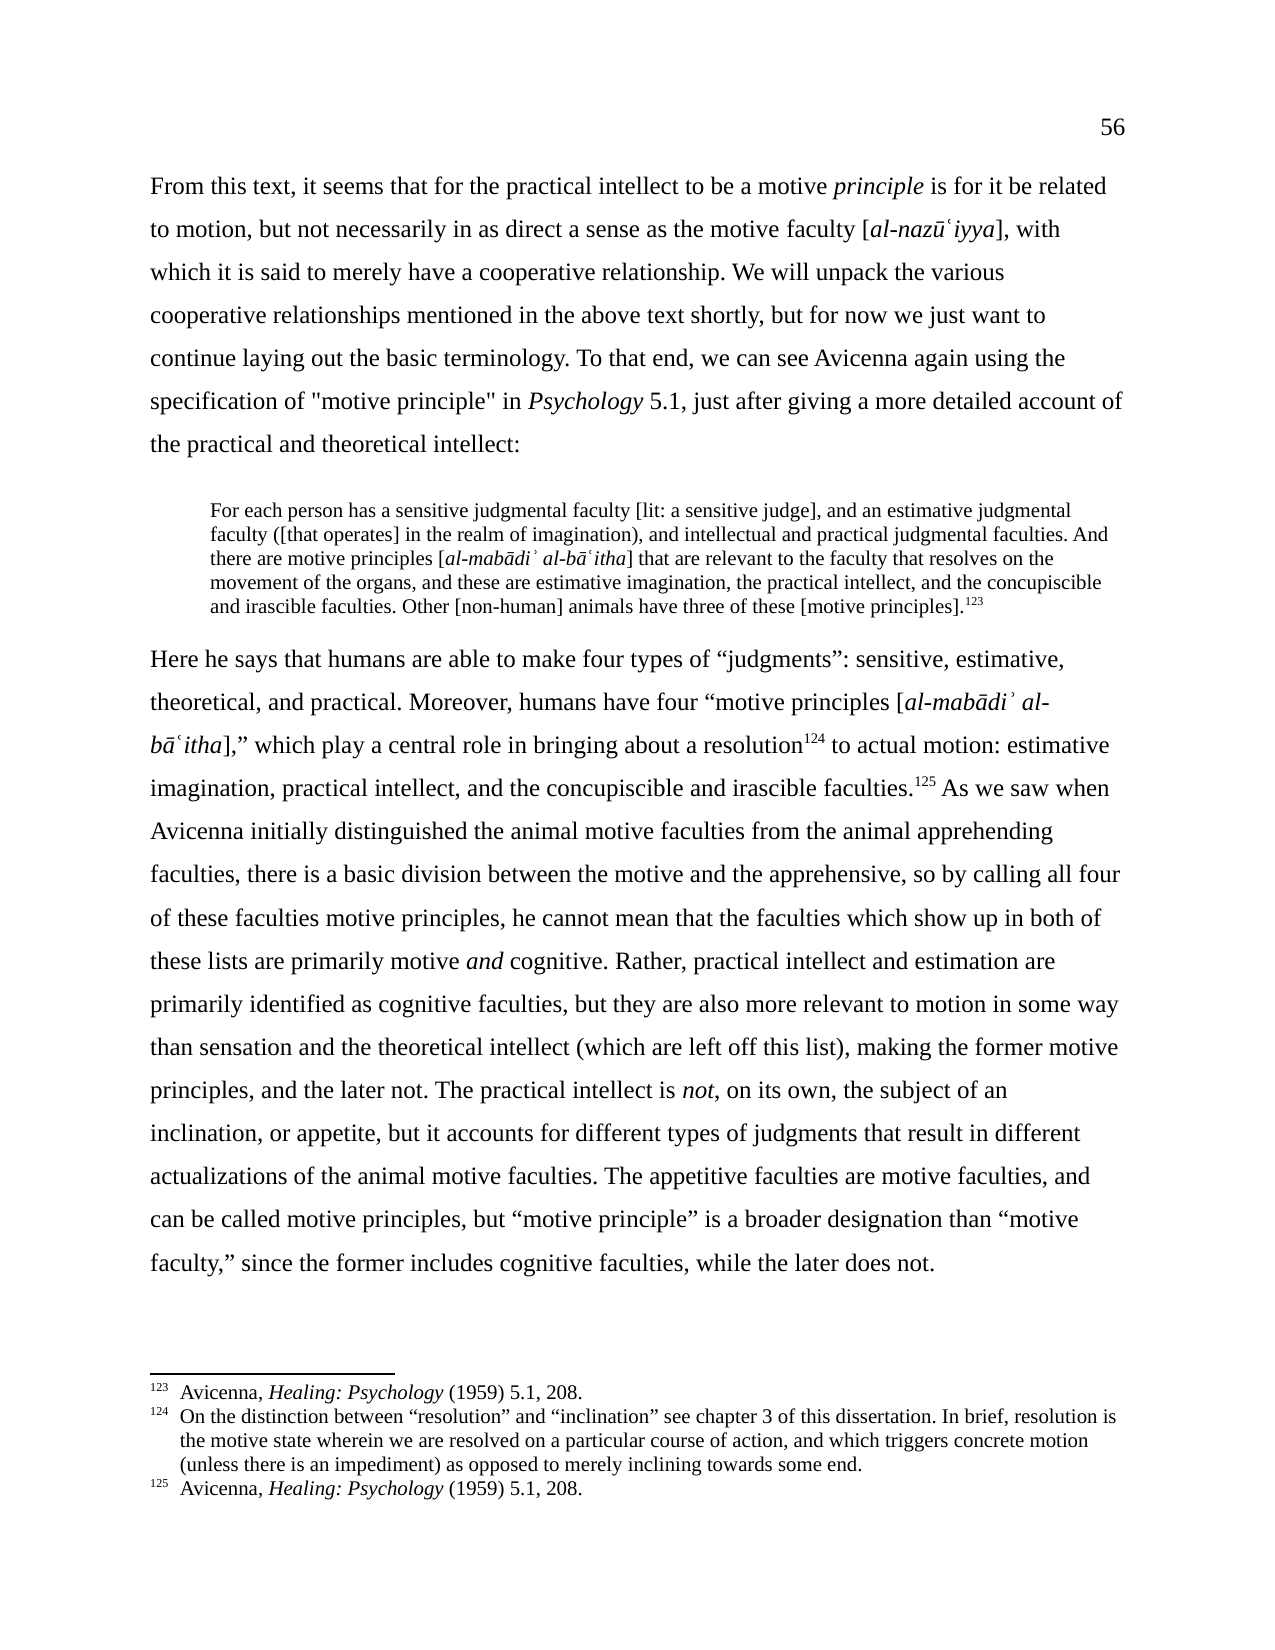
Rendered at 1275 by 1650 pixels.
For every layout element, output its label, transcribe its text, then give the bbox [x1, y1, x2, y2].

text Avicenna, Healing: Psychology (1959) 5.1, 208. [150, 1476, 1125, 1500]
text Here he says that humans are able to make four types of “judgments”: sensitive, estimative, theoretical, and practical. Moreover, humans have four “motive principles [al-mabādiʾ al-bāʿitha],” which play a central role in bringing about a resolution to actual motion: estimative imagination, practical intellect, and the concupiscible and irascible faculties. As we saw when Avicenna initially distinguished the animal motive faculties from the animal apprehending faculties, there is a basic division between the motive and the apprehensive, so by calling all four of these faculties motive principles, he cannot mean that the faculties which show up in both of these lists are primarily motive and cognitive. Rather, practical intellect and estimation are primarily identified as cognitive faculties, but they are also more relevant to motion in some way than sensation and the theoretical intellect (which are left off this list), making the former motive principles, and the later not. The practical intellect is not, on its own, the subject of an inclination, or appetite, but it accounts for different types of judgments that result in different actualizations of the animal motive faculties. The appetitive faculties are motive faculties, and can be called motive principles, but “motive principle” is a broader designation than “motive faculty,” since the former includes cognitive faculties, while the later does not. [150, 644, 1125, 1276]
text From this text, it seems that for the practical intellect to be a motive principle is for it be related to motion, but not necessarily in as direct a sense as the motive faculty [al-nazūʿiyya], with which it is said to merely have a cooperative relationship. We will unpack the various cooperative relationships mentioned in the above text shortly, but for now we just want to continue laying out the basic terminology. To that end, we can see Avicenna again using the specification of "motive principle" in Psychology 5.1, just after giving a more detailed account of the practical and theoretical intellect: [150, 171, 1125, 458]
text On the distinction between “resolution” and “inclination” see chapter 3 of this dissertation. In brief, resolution is the motive state wherein we are resolved on a particular course of action, and which triggers concrete motion (unless there is an impediment) as opposed to merely inclining towards some end. [150, 1404, 1125, 1476]
text For each person has a sensitive judgmental faculty [lit: a sensitive judge], and an estimative judgmental faculty ([that operates] in the realm of imagination), and intellectual and practical judgmental faculties. And there are motive principles [al-mabādiʾ al-bāʿitha] that are relevant to the faculty that resolves on the movement of the organs, and these are estimative imagination, the practical intellect, and the concupiscible and irascible faculties. Other [non-human] animals have three of these [motive principles]. [210, 498, 1125, 618]
text Avicenna, Healing: Psychology (1959) 5.1, 208. [150, 1380, 1125, 1404]
